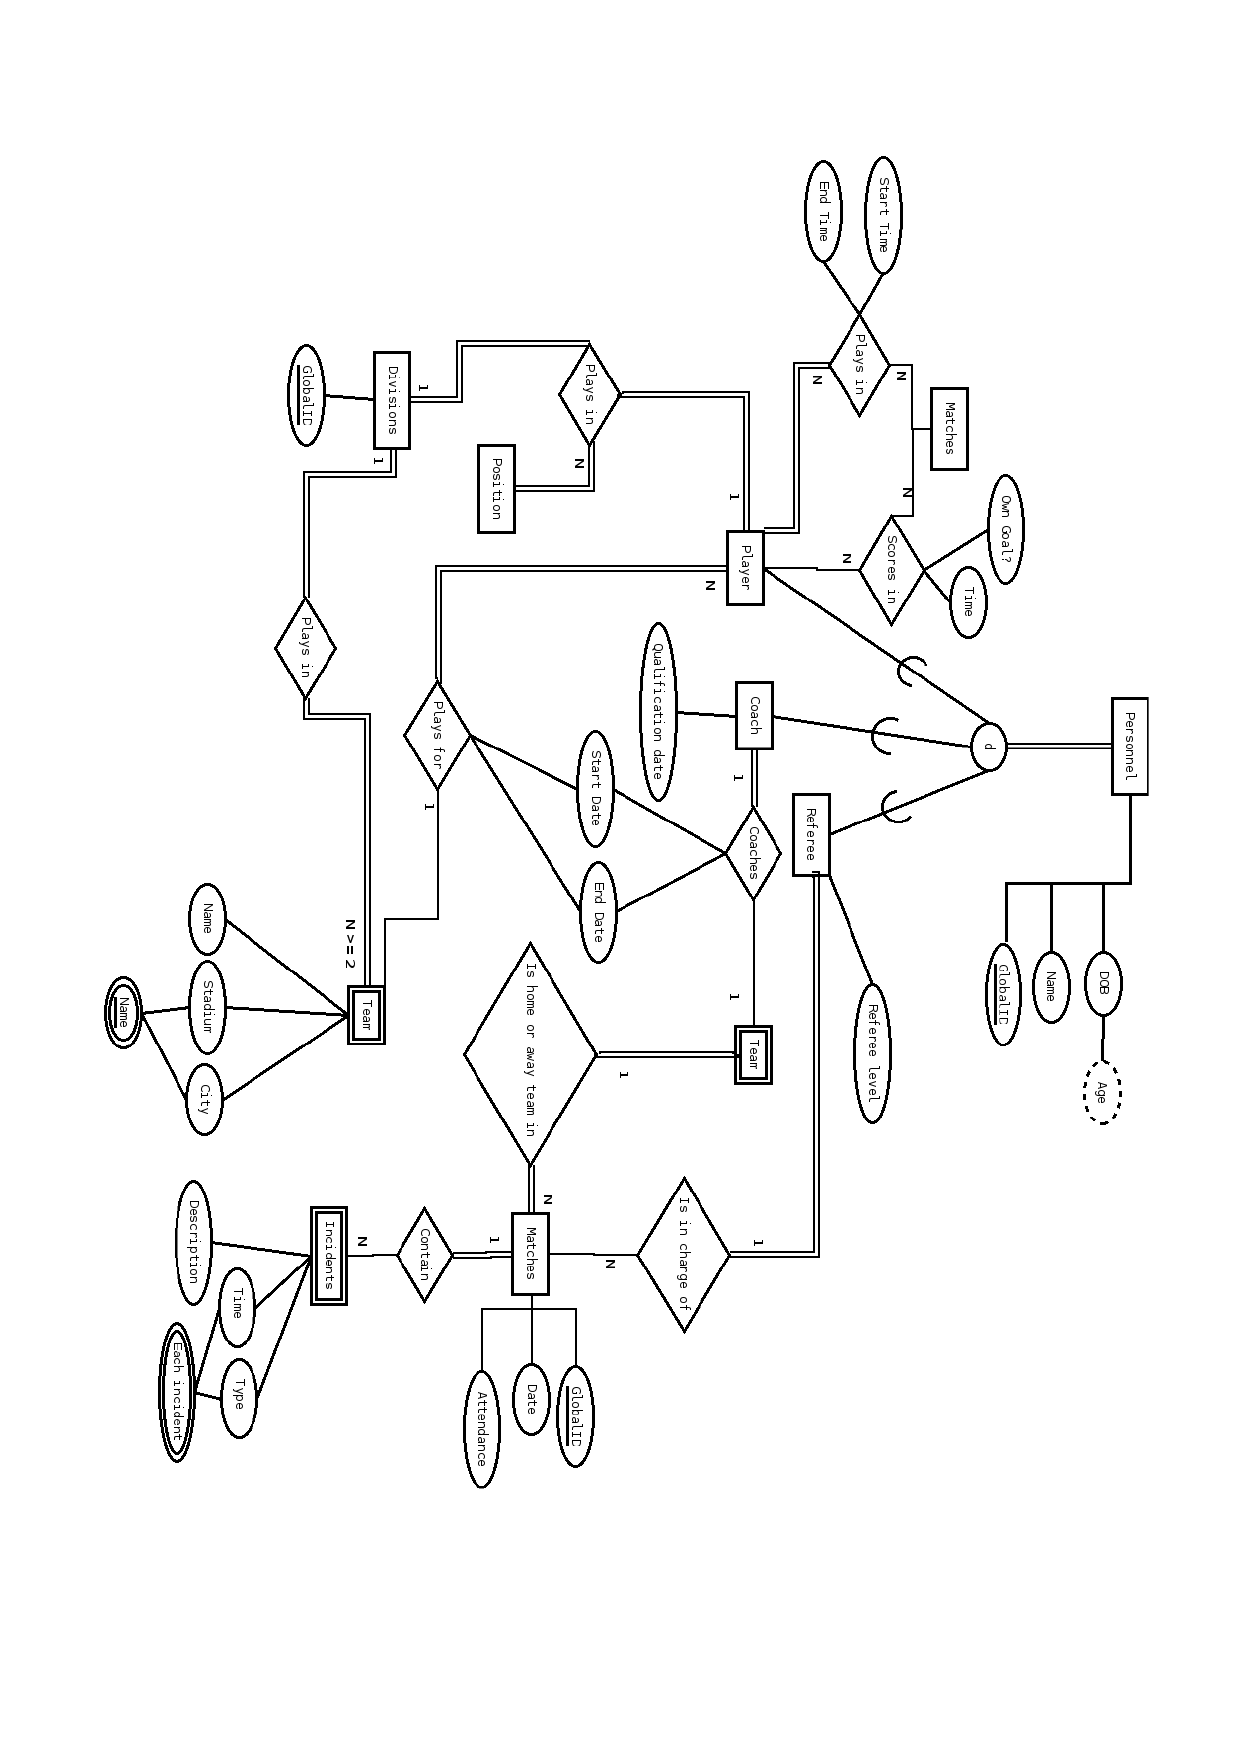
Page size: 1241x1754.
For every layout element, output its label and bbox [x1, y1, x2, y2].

picture [103, 155, 1149, 1489]
